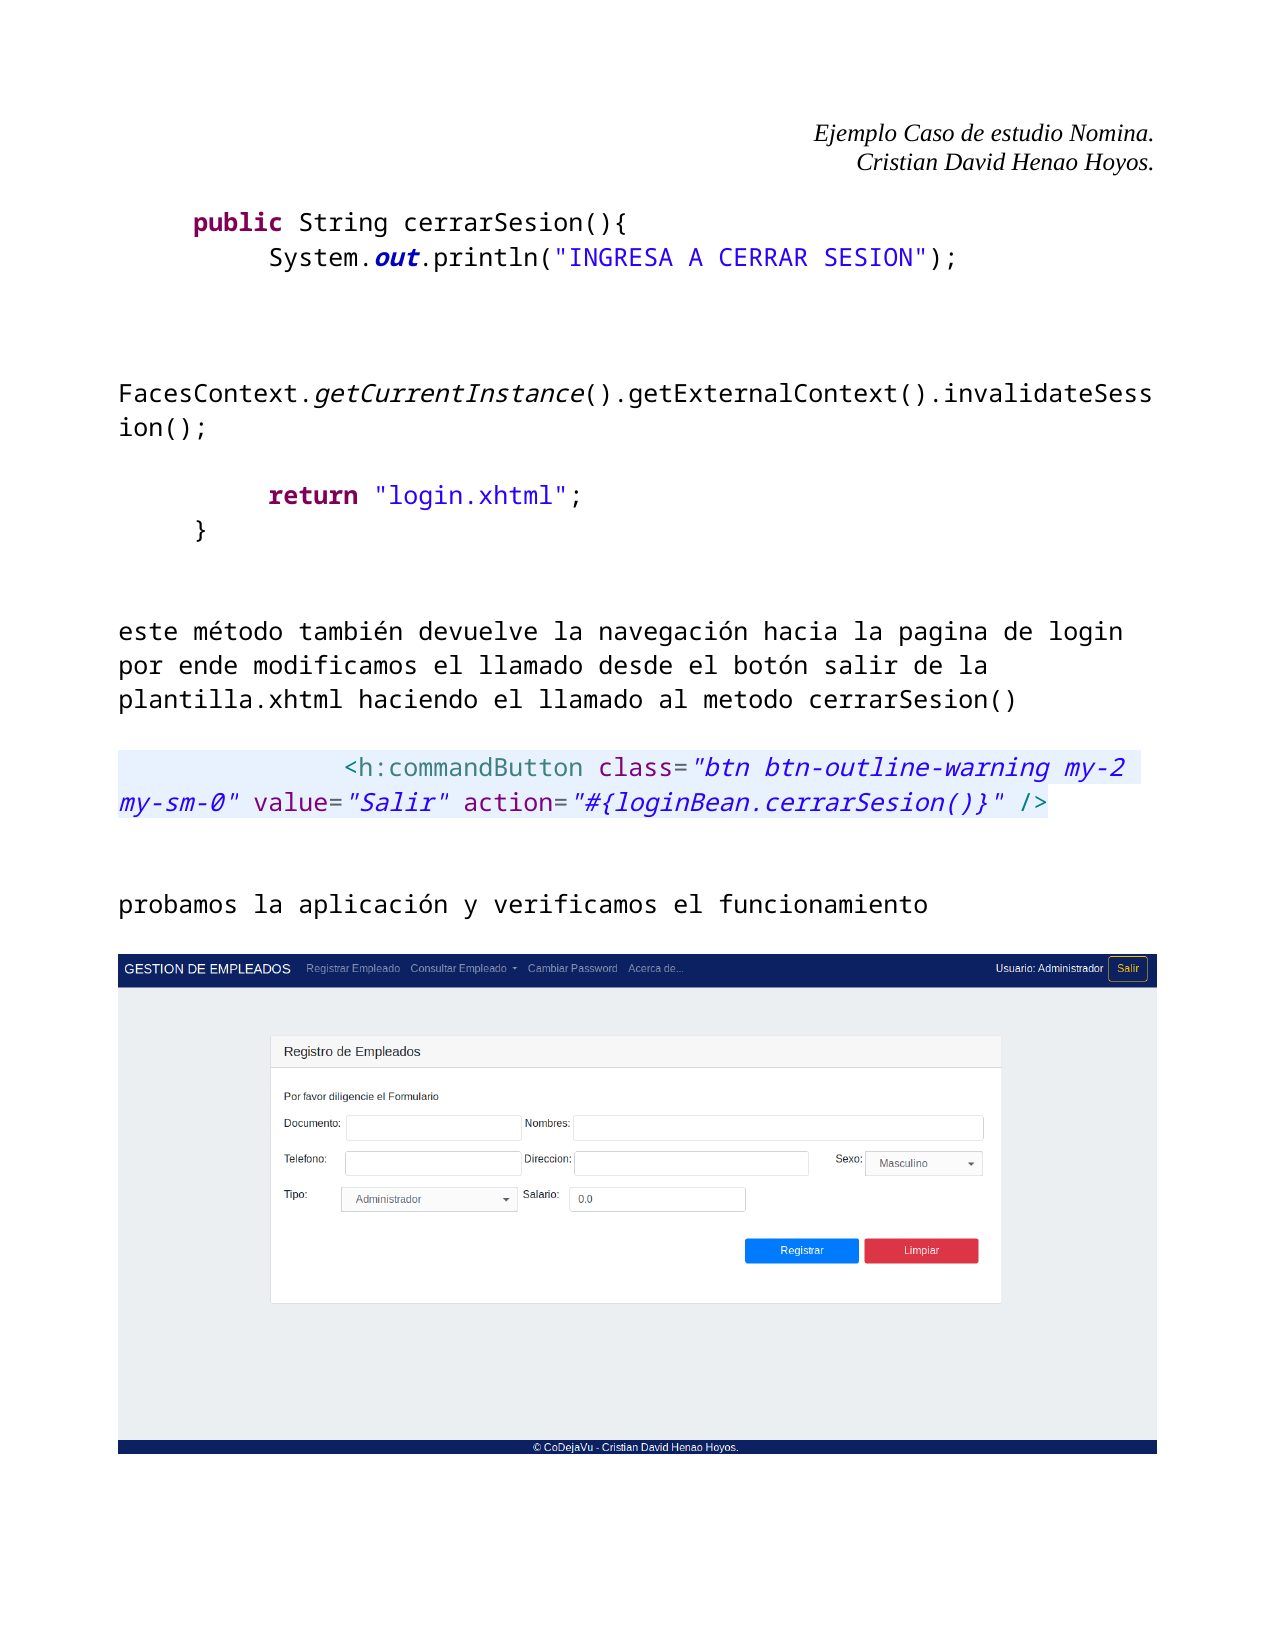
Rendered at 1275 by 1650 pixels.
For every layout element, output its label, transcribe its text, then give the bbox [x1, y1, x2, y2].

text FacesContext.getCurrentInstance().getExternalContext().invalidateSession(); [118, 307, 1157, 443]
text } [118, 512, 1157, 546]
text <h:commandButton class="btn btn-outline-warning my-2 my-sm-0" value="Salir" action="#{loginBean.cerrarSesion()}" /> [118, 750, 1157, 818]
text return "login.xhtml"; [118, 478, 1157, 512]
text public String cerrarSesion(){ [118, 205, 1157, 239]
text probamos la aplicación y verificamos el funcionamiento [118, 886, 1157, 920]
text este método también devuelve la navegación hacia la pagina de login por ende modificamos el llamado desde el botón salir de la plantilla.xhtml haciendo el llamado al metodo cerrarSesion() [118, 614, 1157, 716]
picture [118, 954, 1157, 1454]
text System.out.println("INGRESA A CERRAR SESION"); [118, 239, 1157, 273]
